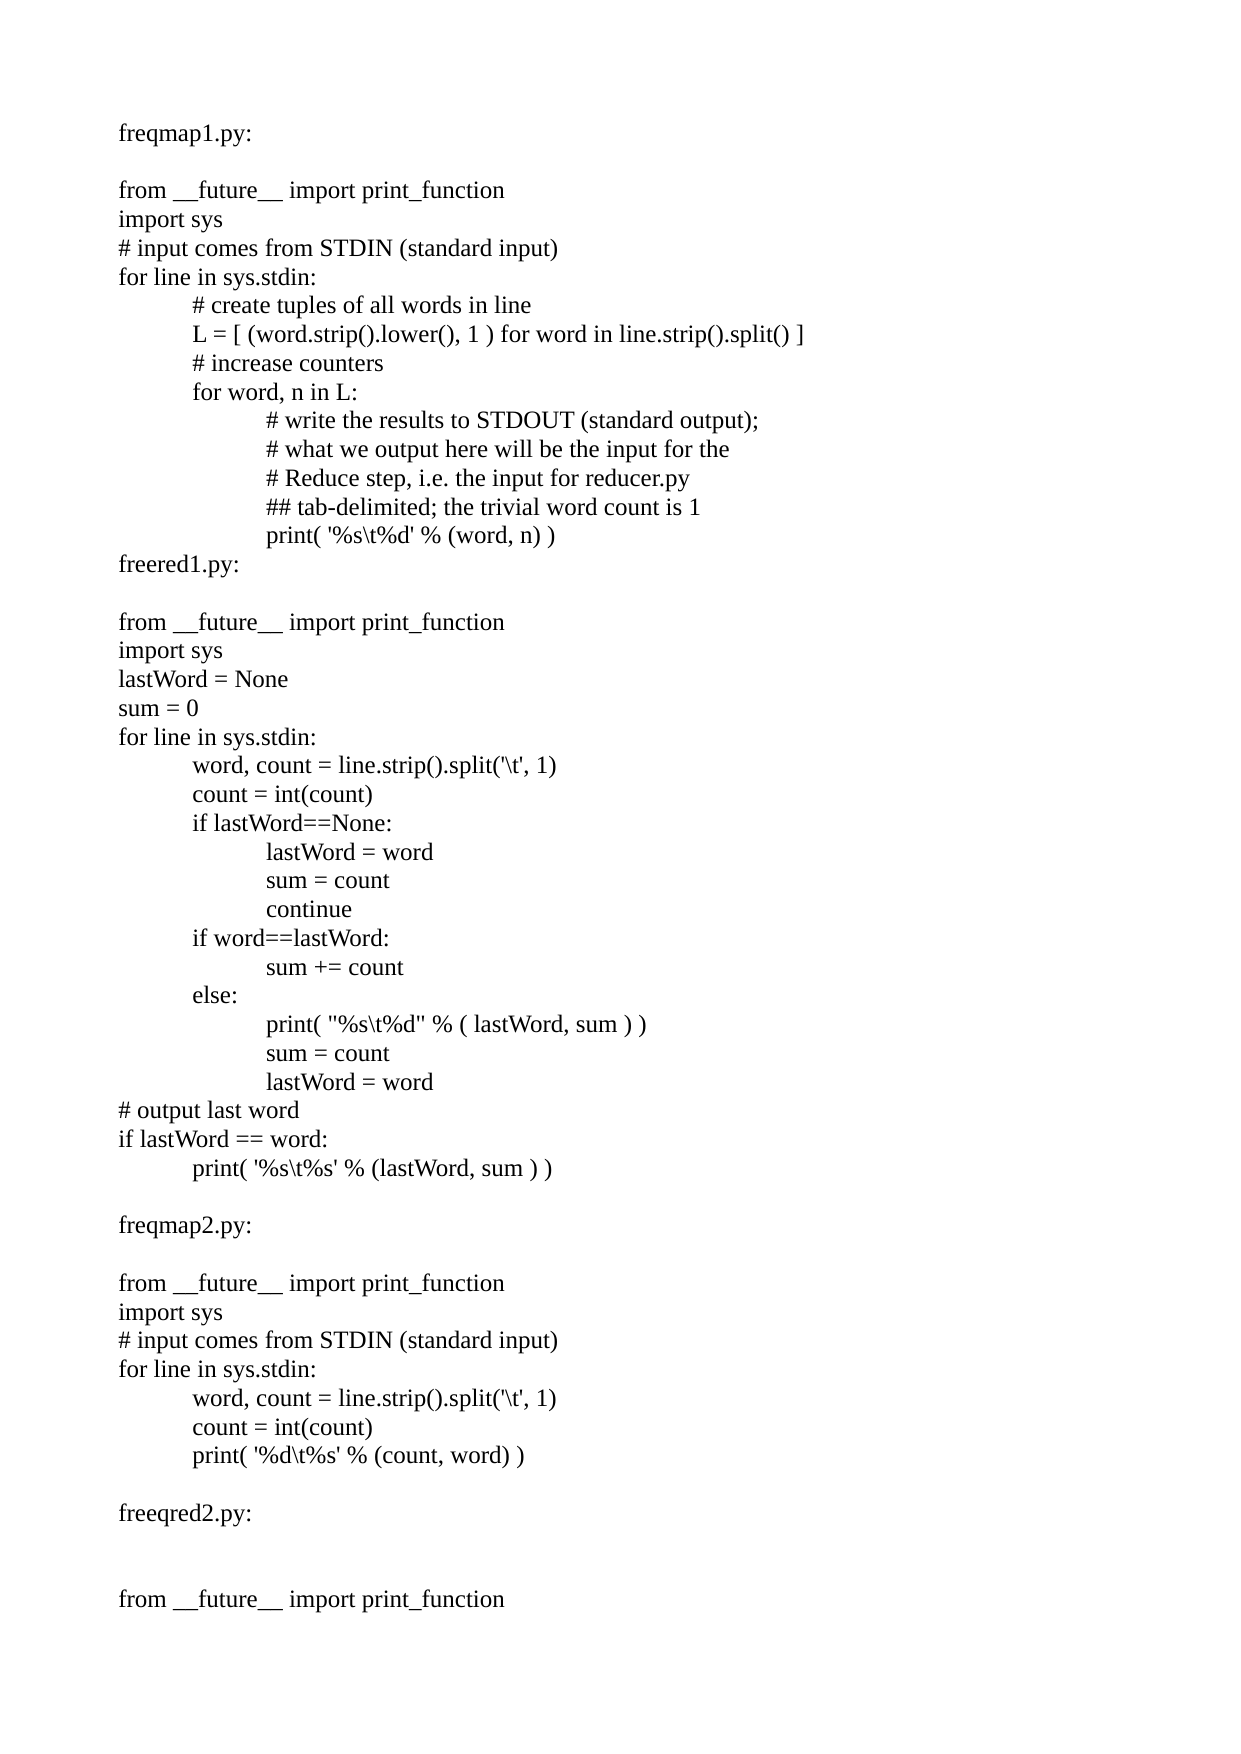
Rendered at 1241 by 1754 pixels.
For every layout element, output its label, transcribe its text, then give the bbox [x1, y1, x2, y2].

text import sys [118, 1297, 1122, 1326]
text from __future__ import print_function [118, 1268, 1122, 1297]
text print( '%s\t%d' % (word, n) ) [118, 521, 1122, 549]
text word, count = line.strip().split('\t', 1) [118, 1383, 1122, 1412]
text ## tab-delimited; the trivial word count is 1 [118, 492, 1122, 521]
text for word, n in L: [118, 377, 1122, 406]
text for line in sys.stdin: [118, 722, 1122, 751]
text for line in sys.stdin: [118, 1354, 1122, 1383]
text from __future__ import print_function [118, 176, 1122, 204]
text count = int(count) [118, 779, 1122, 808]
text import sys [118, 204, 1122, 233]
text word, count = line.strip().split('\t', 1) [118, 751, 1122, 779]
text # create tuples of all words in line [118, 291, 1122, 319]
text count = int(count) [118, 1412, 1122, 1441]
text # write the results to STDOUT (standard output); [118, 406, 1122, 434]
text from __future__ import print_function [118, 607, 1122, 636]
text print( "%s\t%d" % ( lastWord, sum ) ) [118, 1009, 1122, 1038]
text if lastWord == word: [118, 1124, 1122, 1153]
text freered1.py: [118, 549, 1122, 578]
text freqmap2.py: [118, 1211, 1122, 1239]
text if lastWord==None: [118, 808, 1122, 837]
text # output last word [118, 1096, 1122, 1124]
text L = [ (word.strip().lower(), 1 ) for word in line.strip().split() ] [118, 319, 1122, 348]
text if word==lastWord: [118, 923, 1122, 952]
text from __future__ import print_function [118, 1584, 1122, 1613]
text lastWord = None [118, 664, 1122, 693]
text sum = count [118, 866, 1122, 894]
text lastWord = word [118, 1067, 1122, 1096]
text sum = count [118, 1038, 1122, 1067]
text freqmap1.py: [118, 118, 1122, 147]
text sum = 0 [118, 693, 1122, 722]
text continue [118, 894, 1122, 923]
text # input comes from STDIN (standard input) [118, 1326, 1122, 1354]
text else: [118, 981, 1122, 1009]
text sum += count [118, 952, 1122, 981]
text import sys [118, 636, 1122, 664]
text # what we output here will be the input for the [118, 434, 1122, 463]
text lastWord = word [118, 837, 1122, 866]
text for line in sys.stdin: [118, 262, 1122, 291]
text print( '%d\t%s' % (count, word) ) [118, 1441, 1122, 1469]
text # increase counters [118, 348, 1122, 377]
text freeqred2.py: [118, 1498, 1122, 1527]
text # Reduce step, i.e. the input for reducer.py [118, 463, 1122, 492]
text # input comes from STDIN (standard input) [118, 233, 1122, 262]
text print( '%s\t%s' % (lastWord, sum ) ) [118, 1153, 1122, 1182]
